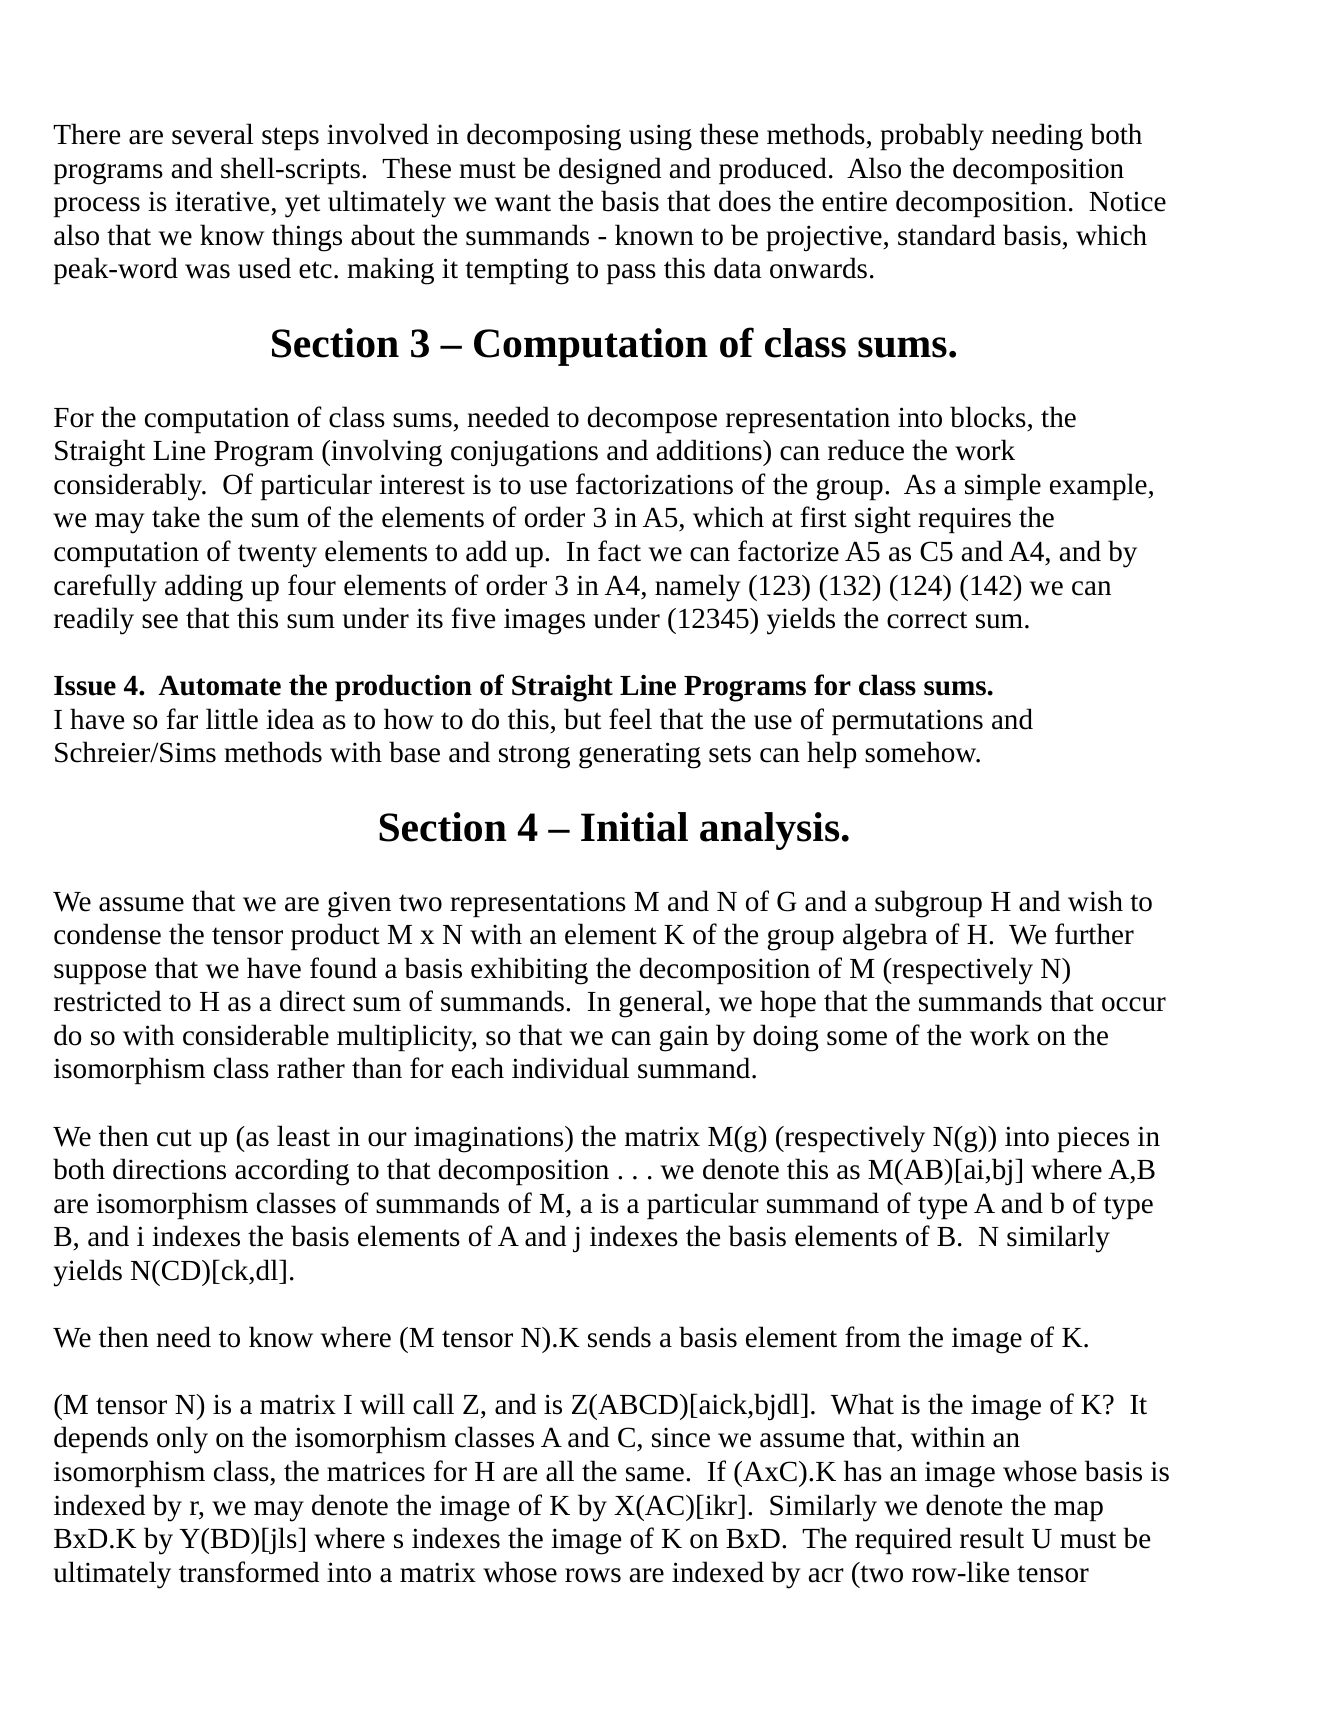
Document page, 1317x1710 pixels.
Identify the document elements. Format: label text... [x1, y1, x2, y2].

text We then cut up (as least in our imaginations) the matrix M(g) (respectively N(g)) into pieces in both directions according to that decomposition . . . we denote this as M(AB)[ai,bj] where A,B are isomorphism classes of summands of M, a is a particular summand of type A and b of type B, and i indexes the basis elements of A and j indexes the basis elements of B. N similarly yields N(CD)[ck,dl]. [53, 1119, 1174, 1286]
text There are several steps involved in decomposing using these methods, probably needing both programs and shell-scripts. These must be designed and produced. Also the decomposition process is iterative, yet ultimately we want the basis that does the entire decomposition. Notice also that we know things about the summands - known to be projective, standard basis, which peak-word was used etc. making it tempting to pass this data onwards. [53, 117, 1174, 285]
text Issue 4. Automate the production of Straight Line Programs for class sums. [53, 668, 1174, 702]
text For the computation of class sums, needed to decompose representation into blocks, the Straight Line Program (involving conjugations and additions) can reduce the work considerably. Of particular interest is to use factorizations of the group. As a simple example, we may take the sum of the elements of order 3 in A5, which at first sight requires the computation of twenty elements to add up. In fact we can factorize A5 as C5 and A4, and by carefully adding up four elements of order 3 in A4, namely (123) (132) (124) (142) we can readily see that this sum under its five images under (12345) yields the correct sum. [53, 400, 1174, 635]
text Section 3 – Computation of class sums. [53, 318, 1174, 366]
text I have so far little idea as to how to do this, but feel that the use of permutations and Schreier/Sims methods with base and strong generating sets can help somehow. [53, 702, 1174, 769]
text Section 4 – Initial analysis. [53, 802, 1174, 850]
text We then need to know where (M tensor N).K sends a basis element from the image of K. [53, 1320, 1174, 1353]
text (M tensor N) is a matrix I will call Z, and is Z(ABCD)[aick,bjdl]. What is the image of K? It depends only on the isomorphism classes A and C, since we assume that, within an isomorphism class, the matrices for H are all the same. If (AxC).K has an image whose basis is indexed by r, we may denote the image of K by X(AC)[ikr]. Similarly we denote the map BxD.K by Y(BD)[jls] where s indexes the image of K on BxD. The required result U must be ultimately transformed into a matrix whose rows are indexed by acr (two row-like tensor [53, 1387, 1174, 1588]
text We assume that we are given two representations M and N of G and a subgroup H and wish to condense the tensor product M x N with an element K of the group algebra of H. We further suppose that we have found a basis exhibiting the decomposition of M (respectively N) restricted to H as a direct sum of summands. In general, we hope that the summands that occur do so with considerable multiplicity, so that we can gain by doing some of the work on the isomorphism class rather than for each individual summand. [53, 884, 1174, 1085]
